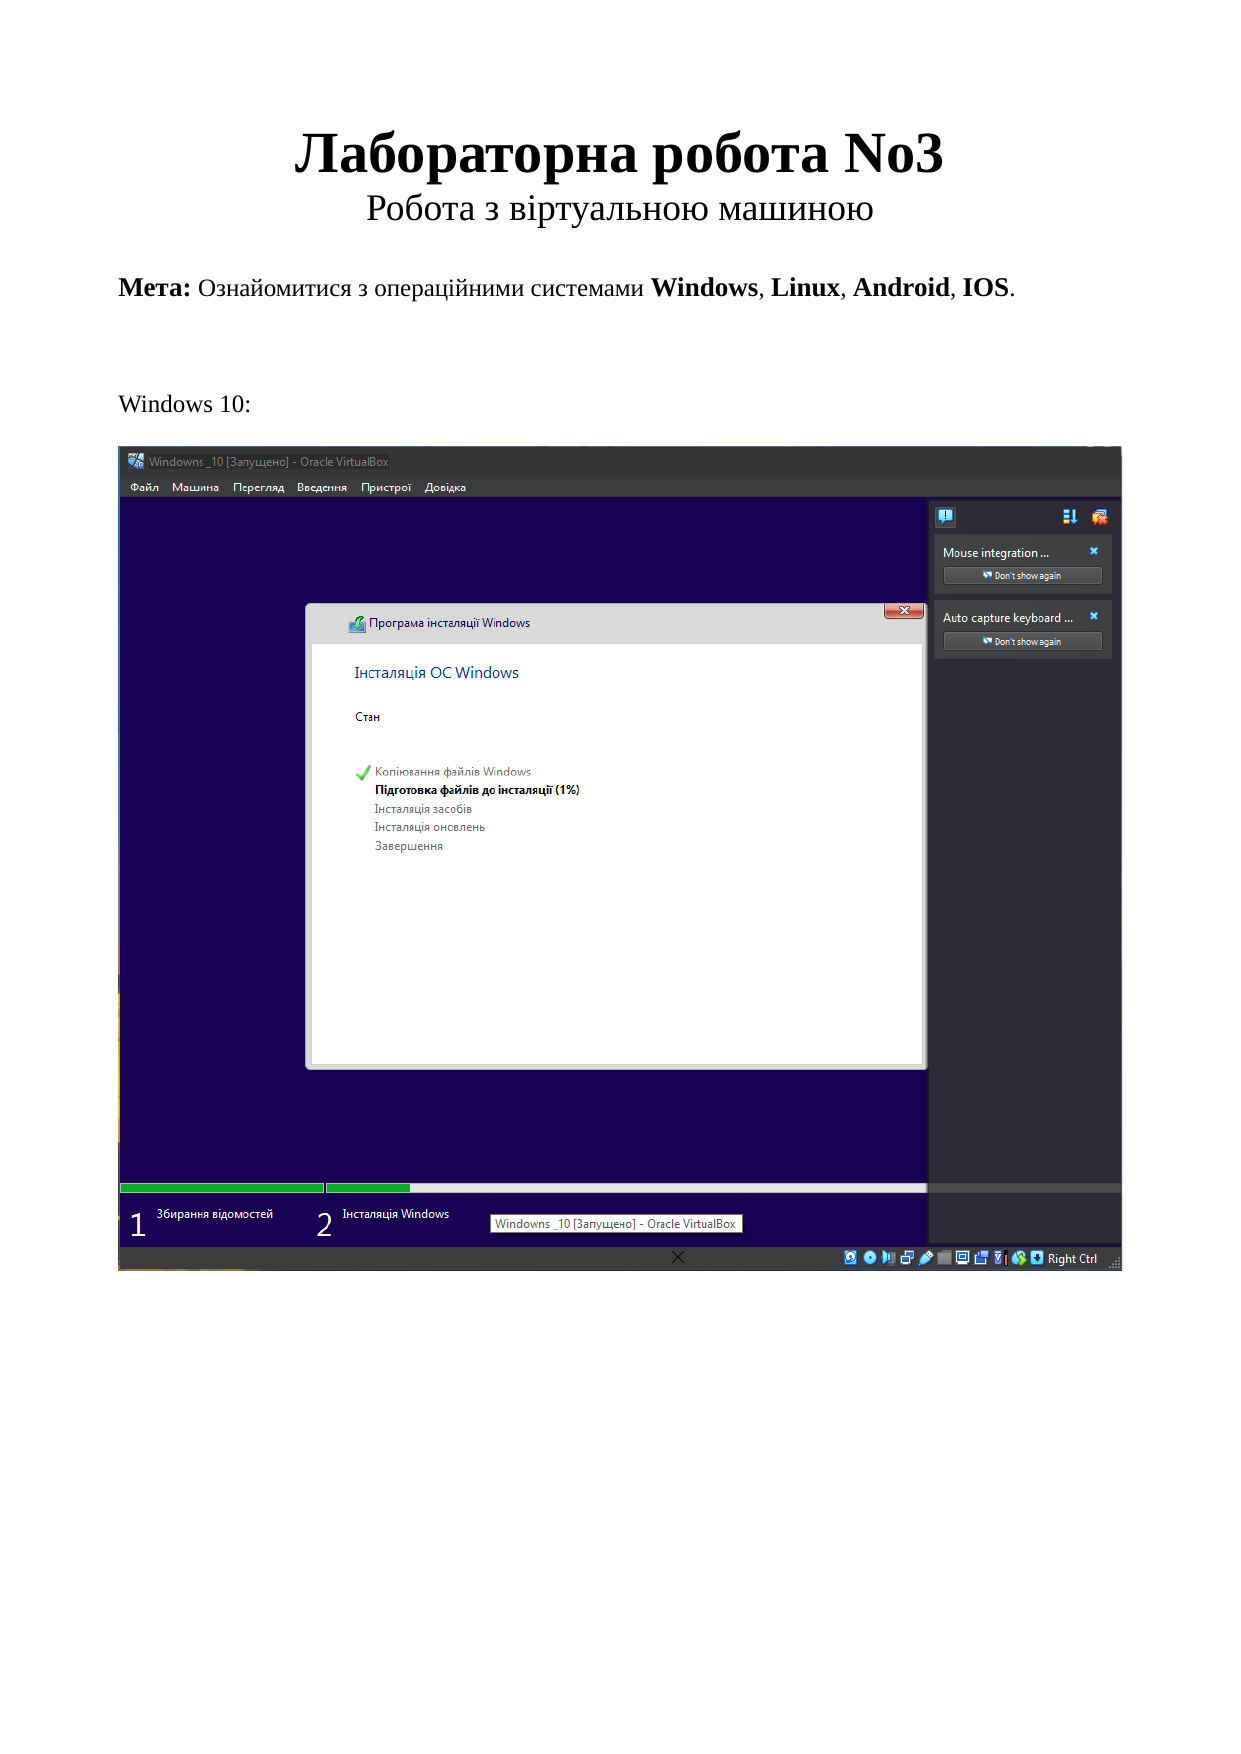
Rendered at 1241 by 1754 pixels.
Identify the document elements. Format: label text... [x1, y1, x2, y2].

text Лабораторна робота No3 [118, 118, 1122, 185]
text Робота з віртуальною машиною [118, 185, 1122, 228]
text Мета: Ознайомитися з операційними системами Windows, Linux, Android, IOS. [118, 271, 1122, 303]
picture [118, 446, 1123, 1271]
text Windows 10: [118, 389, 1122, 418]
